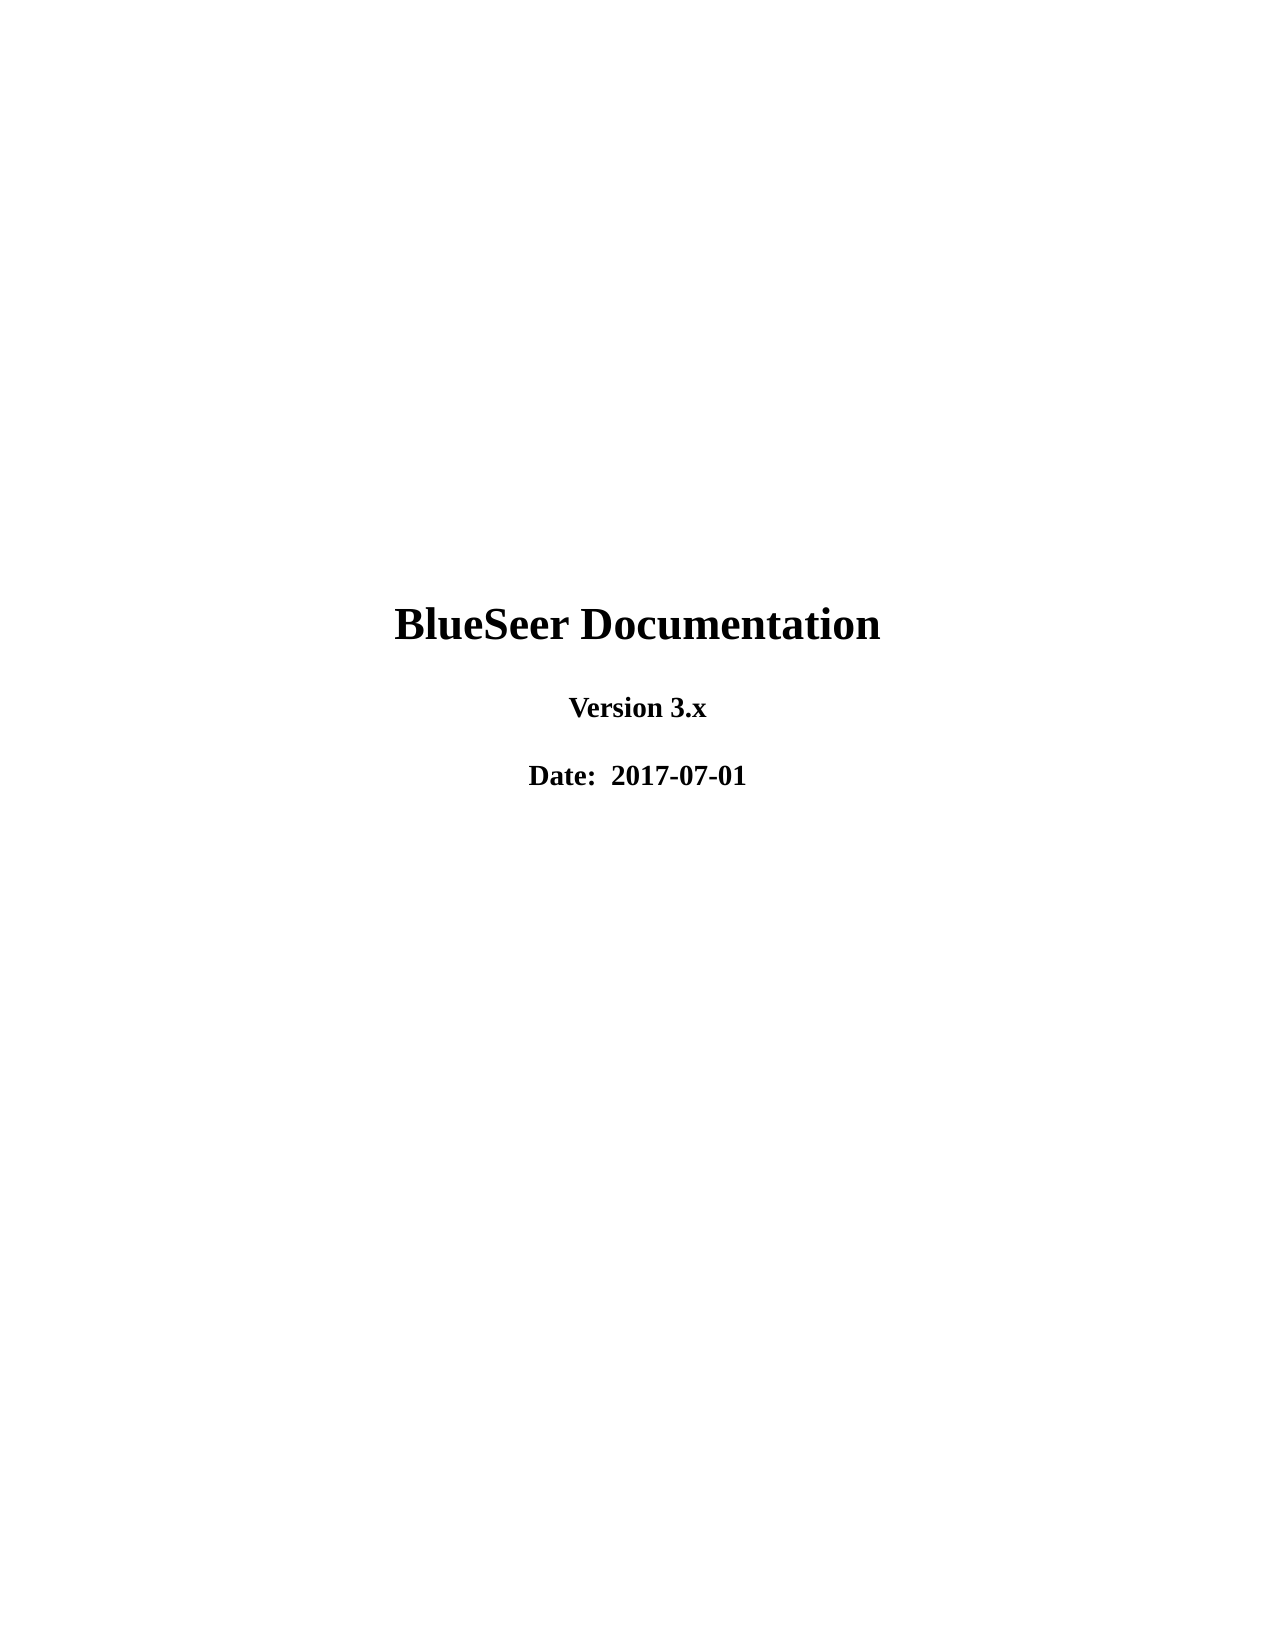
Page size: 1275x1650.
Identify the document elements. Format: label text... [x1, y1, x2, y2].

text Version 3.x [118, 691, 1157, 724]
text BlueSeer Documentation [118, 597, 1157, 649]
text Date: 2017-07-01 [118, 758, 1157, 791]
